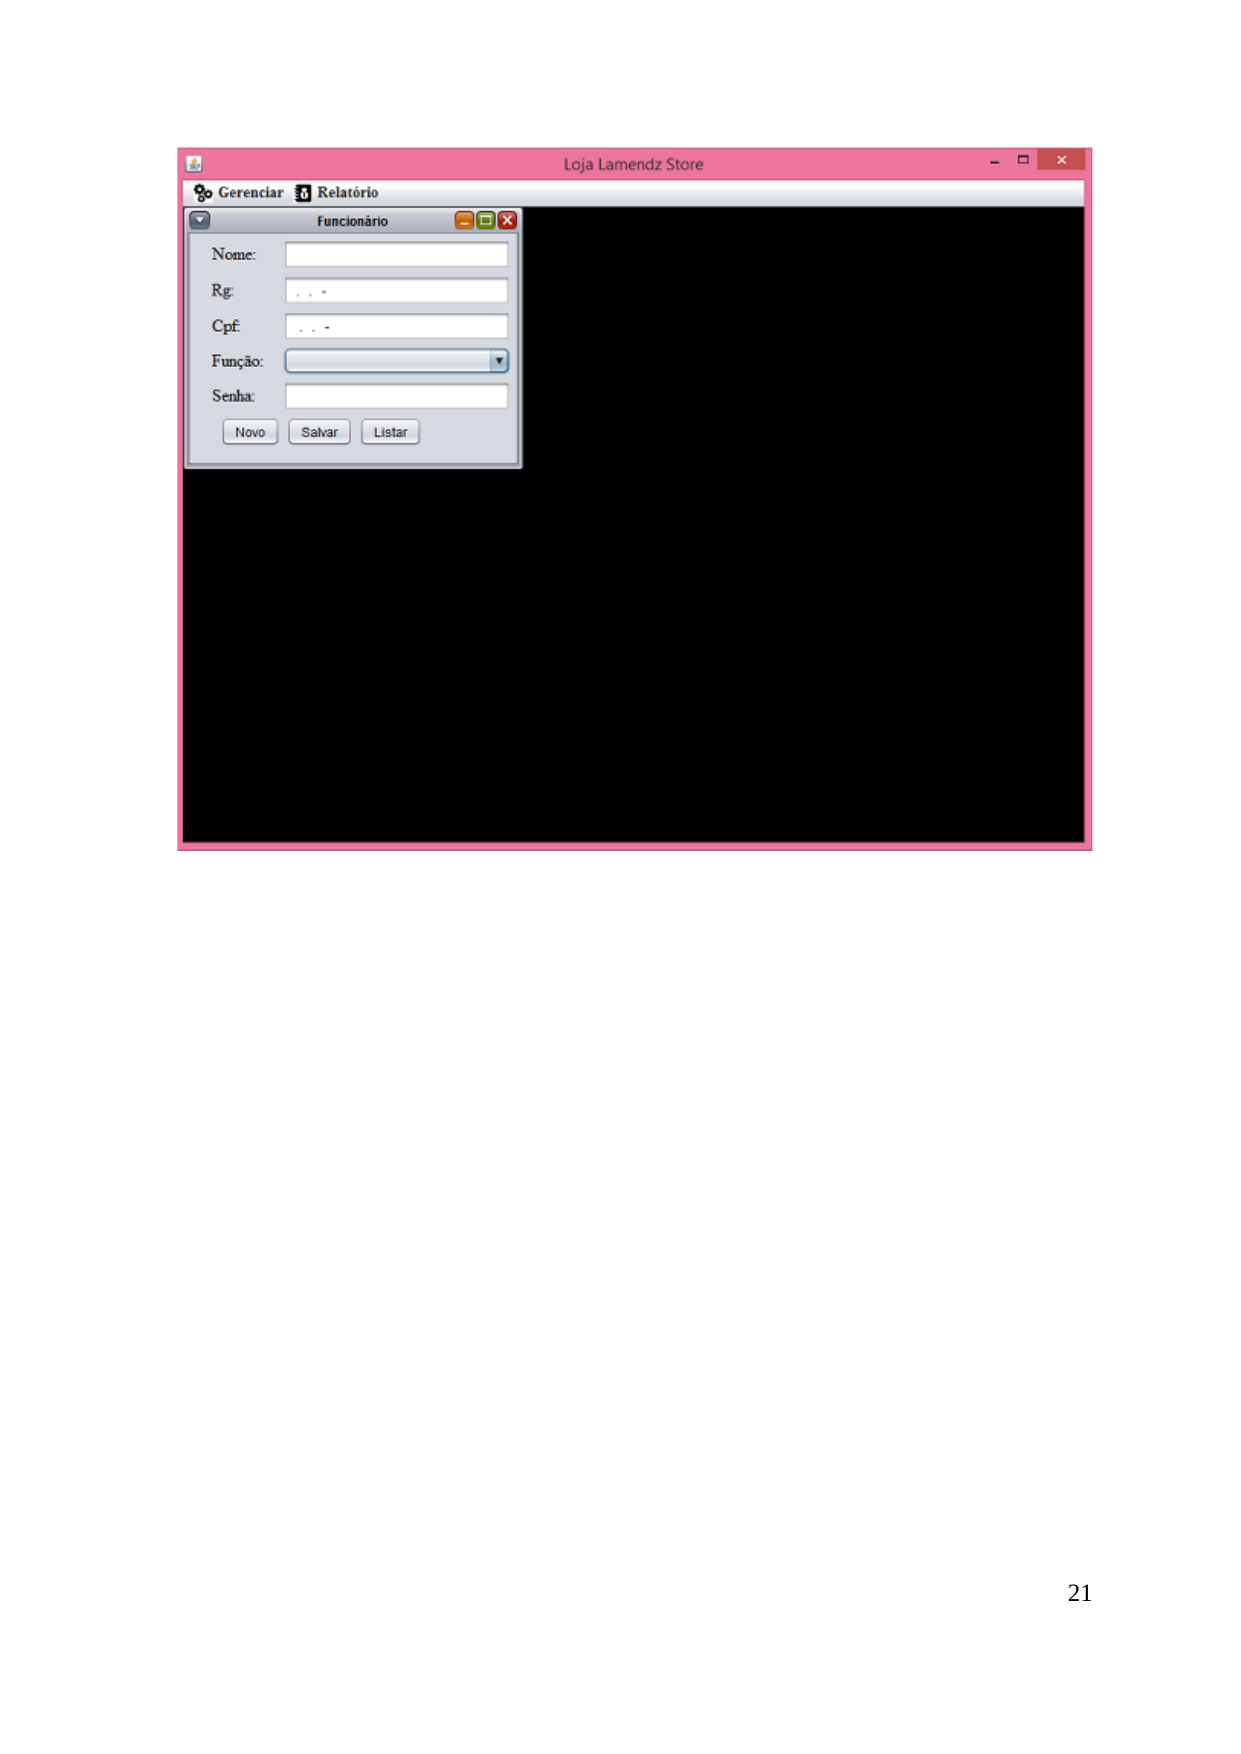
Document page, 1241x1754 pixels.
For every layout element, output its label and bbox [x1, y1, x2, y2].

picture [177, 147, 1093, 851]
